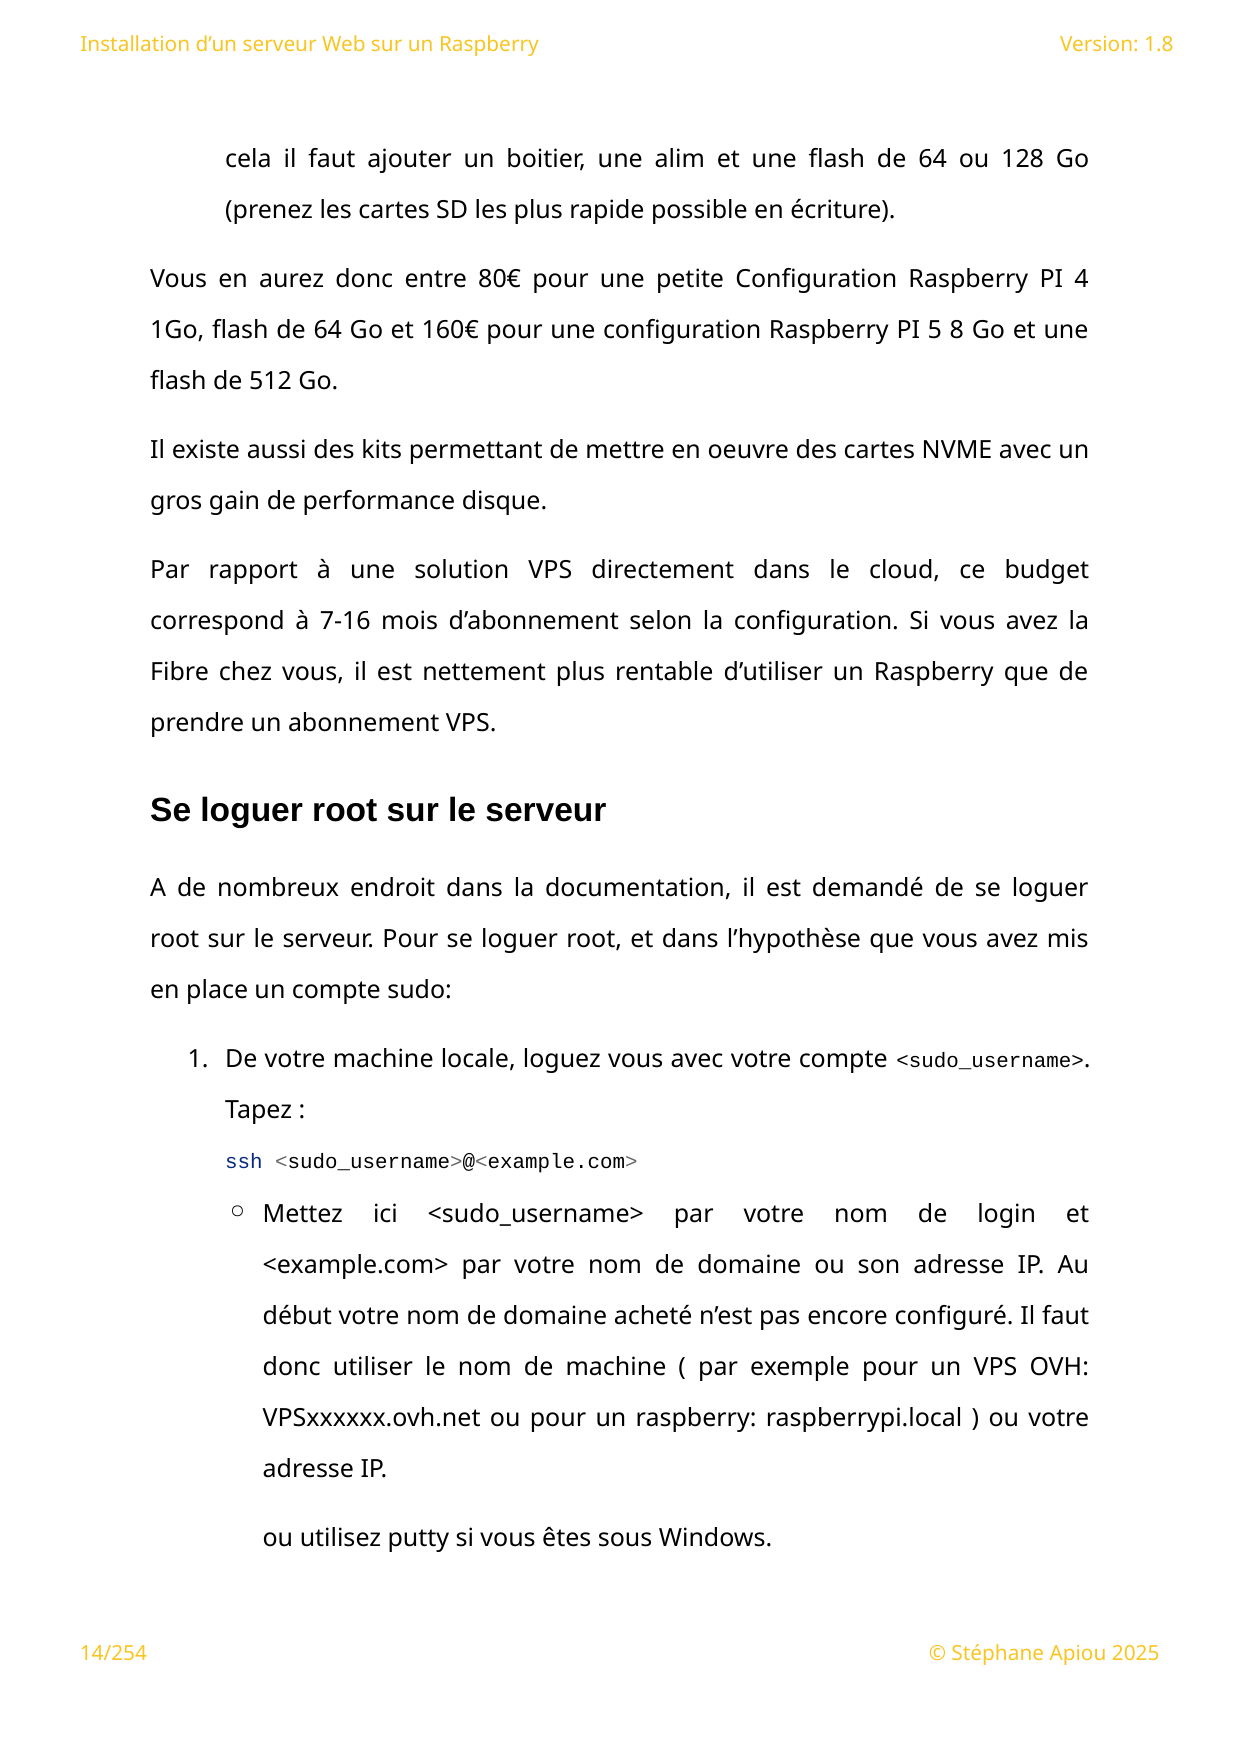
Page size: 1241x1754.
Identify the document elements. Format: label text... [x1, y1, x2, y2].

list ou utilisez putty si vous êtes sous Windows. [225, 1520, 1090, 1554]
text A de nombreux endroit dans la documentation, il est demandé de se loguer root sur le serveur. Pour se loguer root, et dans l’hypothèse que vous avez mis en place un compte sudo: [150, 869, 1090, 1005]
list ssh <sudo_username>@<example.com> [187, 1151, 1090, 1175]
list De votre machine locale, loguez vous avec votre compte <sudo_username>. Tapez : [187, 1040, 1090, 1125]
subtitle Se loguer root sur le serveur [150, 790, 1090, 828]
text Il existe aussi des kits permettant de mettre en oeuvre des cartes NVME avec un gros gain de performance disque. [150, 432, 1090, 517]
text Vous en aurez donc entre 80€ pour une petite Configuration Raspberry PI 4 1Go, flash de 64 Go et 160€ pour une configuration Raspberry PI 5 8 Go et une flash de 512 Go. [150, 261, 1090, 397]
text Par rapport à une solution VPS directement dans le cloud, ce budget correspond à 7-16 mois d’abonnement selon la configuration. Si vous avez la Fibre chez vous, il est nettement plus rentable d’utiliser un Raspberry que de prendre un abonnement VPS. [150, 552, 1090, 739]
list Mettez ici <sudo_username> par votre nom de login et <example.com> par votre nom de domaine ou son adresse IP. Au début votre nom de domaine acheté n’est pas encore configuré. Il faut donc utiliser le nom de machine ( par exemple pour un VPS OVH: VPSxxxxxx.ovh.net ou pour un raspberry: raspberrypi.local ) ou votre adresse IP. [225, 1196, 1090, 1485]
list cela il faut ajouter un boitier, une alim et une flash de 64 ou 128 Go (prenez les cartes SD les plus rapide possible en écriture). [187, 141, 1090, 226]
